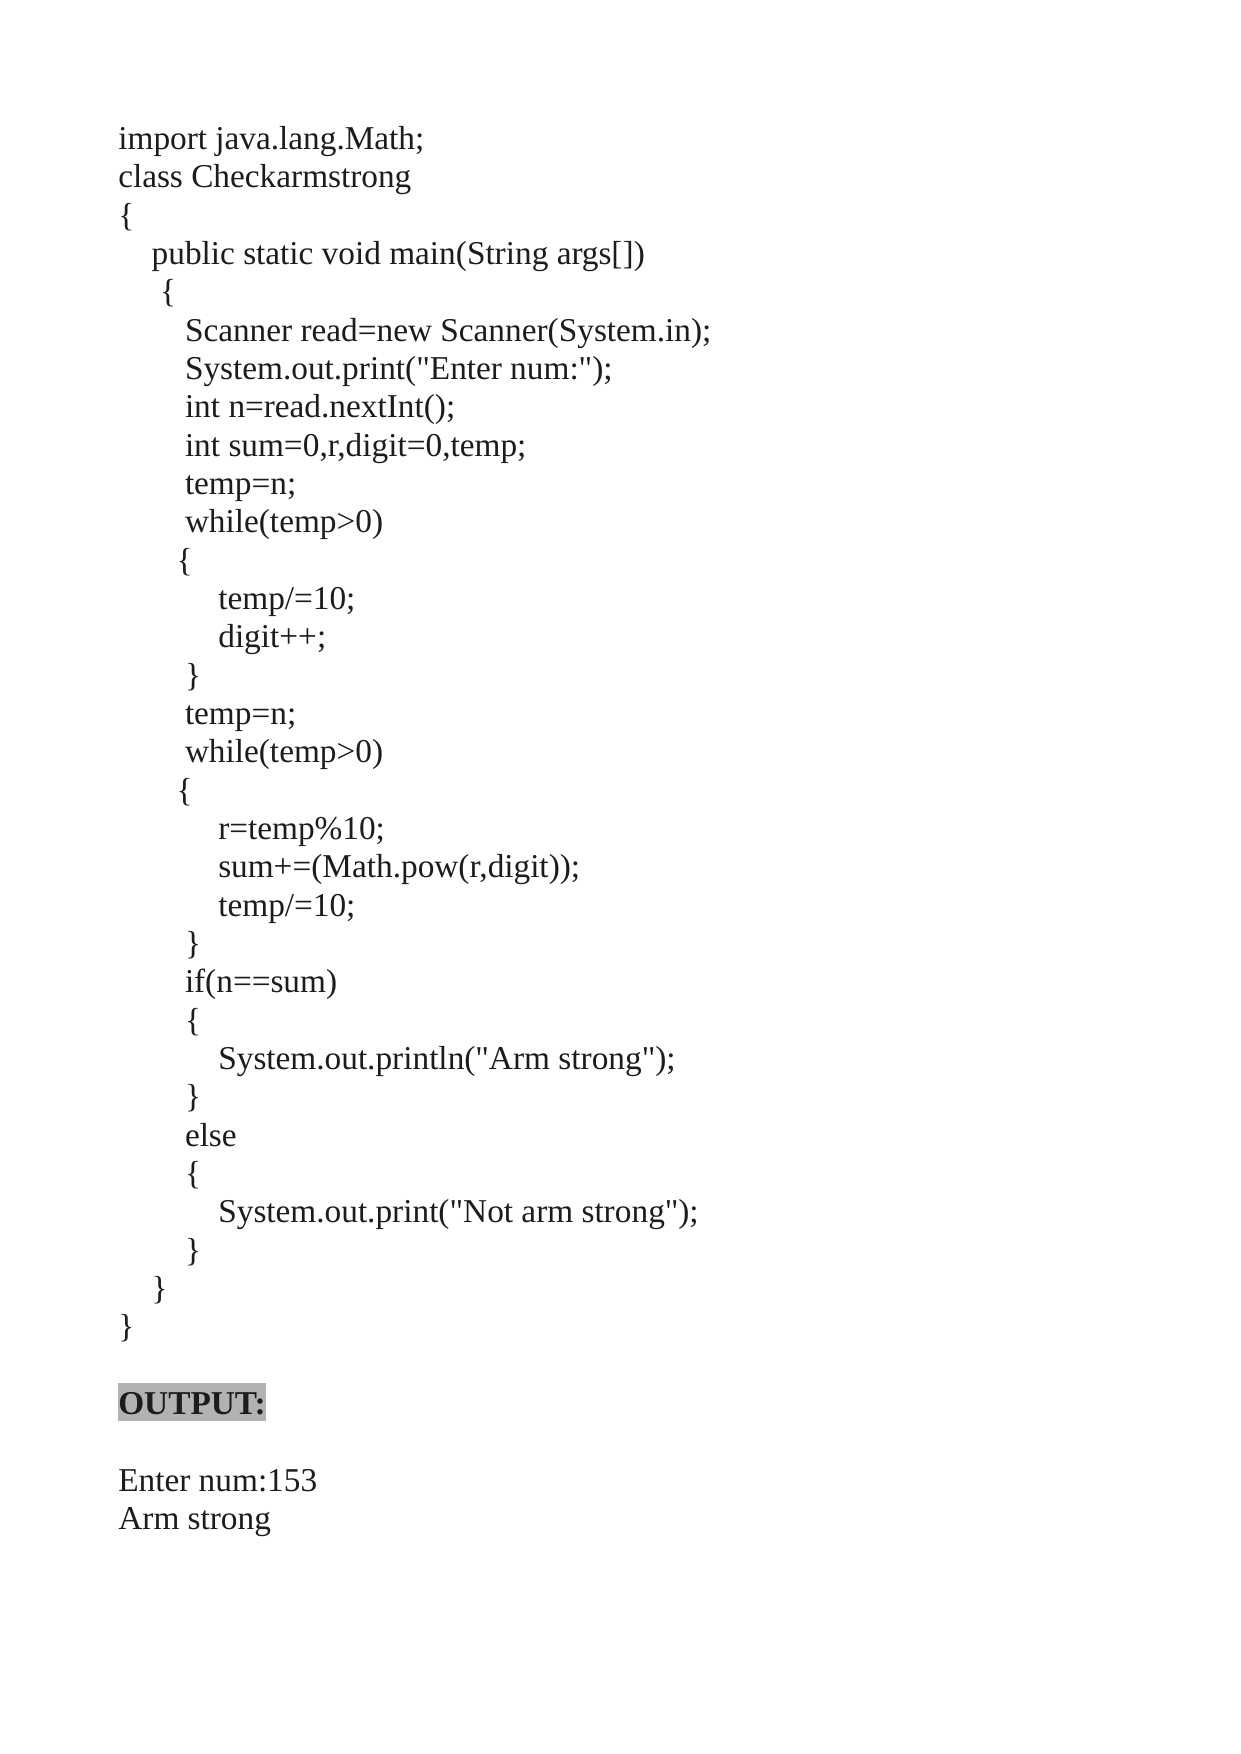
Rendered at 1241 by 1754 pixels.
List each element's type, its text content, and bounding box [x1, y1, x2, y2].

text while(temp>0) [118, 501, 1122, 540]
text } [118, 923, 1122, 961]
text int n=read.nextInt(); [118, 386, 1122, 425]
text class Checkarmstrong [118, 156, 1122, 195]
text else [118, 1115, 1122, 1153]
text { [118, 540, 1122, 578]
text { [118, 770, 1122, 808]
text } [118, 1268, 1122, 1306]
text } [118, 1230, 1122, 1268]
text } [118, 1306, 1122, 1345]
text } [118, 1076, 1122, 1115]
text sum+=(Math.pow(r,digit)); [118, 846, 1122, 885]
text int sum=0,r,digit=0,temp; [118, 425, 1122, 463]
text Scanner read=new Scanner(System.in); [118, 310, 1122, 348]
text System.out.println("Arm strong"); [118, 1038, 1122, 1076]
text } [118, 655, 1122, 693]
text digit++; [118, 616, 1122, 655]
text temp/=10; [118, 885, 1122, 923]
text Enter num:153 [118, 1460, 1122, 1498]
text { [118, 195, 1122, 233]
text Arm strong [118, 1498, 1122, 1536]
text OUTPUT: [118, 1383, 1122, 1421]
text { [118, 1153, 1122, 1191]
text import java.lang.Math; [118, 118, 1122, 156]
text if(n==sum) [118, 961, 1122, 1000]
text temp=n; [118, 693, 1122, 731]
text System.out.print("Enter num:"); [118, 348, 1122, 386]
text temp=n; [118, 463, 1122, 501]
text System.out.print("Not arm strong"); [118, 1191, 1122, 1230]
text { [118, 1000, 1122, 1038]
text r=temp%10; [118, 808, 1122, 846]
text { [118, 271, 1122, 310]
text public static void main(String args[]) [118, 233, 1122, 271]
text temp/=10; [118, 578, 1122, 616]
text while(temp>0) [118, 731, 1122, 770]
